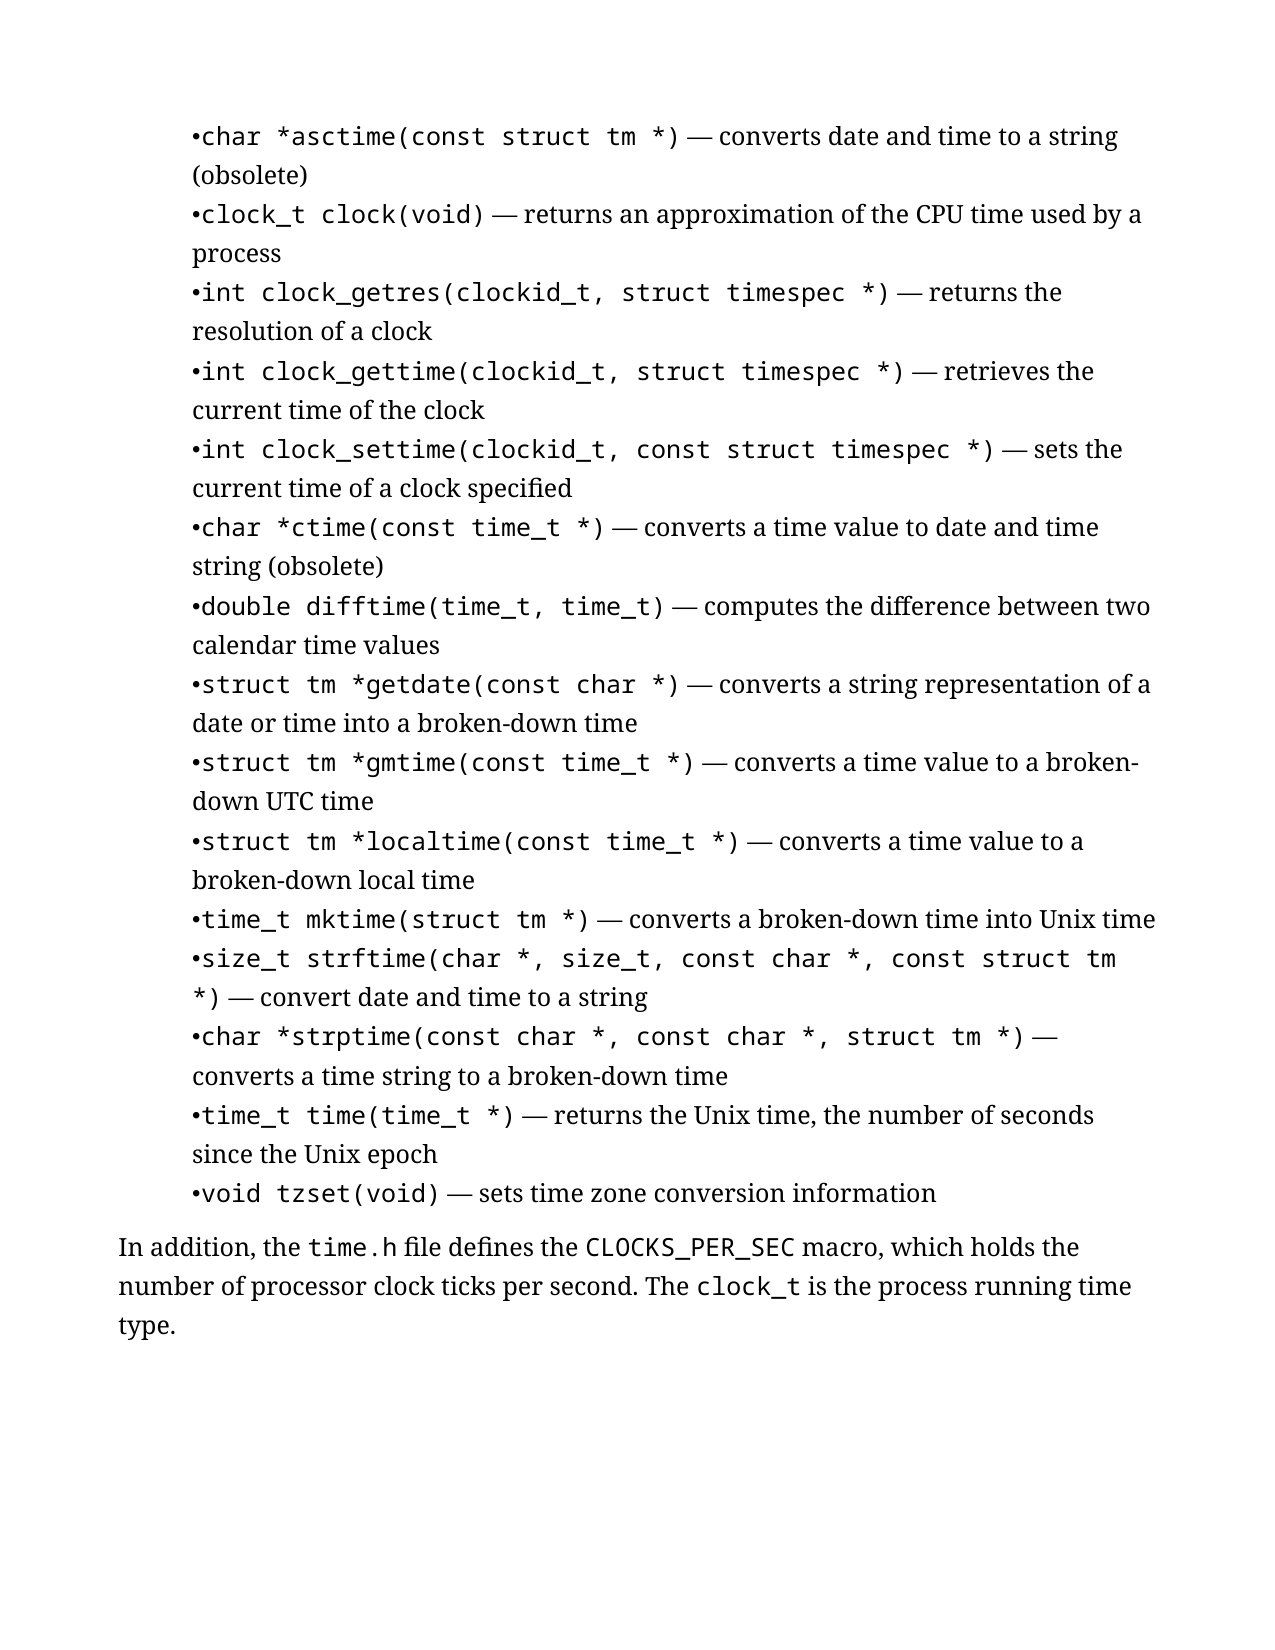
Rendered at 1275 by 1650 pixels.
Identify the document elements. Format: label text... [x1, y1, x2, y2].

list struct tm *localtime(const time_t *) — converts a time value to a broken-down local time [118, 823, 1157, 896]
text In addition, the time.h file defines the CLOCKS_PER_SEC macro, which holds the number of processor clock ticks per second. The clock_t is the process running time type. [118, 1229, 1157, 1342]
list int clock_gettime(clockid_t, struct timespec *) — retrieves the current time of the clock [118, 353, 1157, 426]
list size_t strftime(char *, size_t, const char *, const struct tm *) — convert date and time to a string [118, 941, 1157, 1014]
list double difftime(time_t, time_t) — computes the difference between two calendar time values [118, 588, 1157, 661]
list time_t time(time_t *) — returns the Unix time, the number of seconds since the Unix epoch [118, 1097, 1157, 1171]
list char *strptime(const char *, const char *, struct tm *) — converts a time string to a broken-down time [118, 1019, 1157, 1092]
list char *ctime(const time_t *) — converts a time value to date and time string (obsolete) [118, 510, 1157, 583]
list time_t mktime(struct tm *) — converts a broken-down time into Unix time [118, 901, 1157, 936]
list int clock_getres(clockid_t, struct timespec *) — returns the resolution of a clock [118, 275, 1157, 348]
list struct tm *gmtime(const time_t *) — converts a time value to a broken-down UTC time [118, 745, 1157, 818]
list int clock_settime(clockid_t, const struct timespec *) — sets the current time of a clock specified [118, 431, 1157, 505]
list void tzset(void) — sets time zone conversion information [118, 1176, 1157, 1210]
list clock_t clock(void) — returns an approximation of the CPU time used by a process [118, 196, 1157, 270]
list char *asctime(const struct tm *) — converts date and time to a string (obsolete) [118, 118, 1157, 191]
list struct tm *getdate(const char *) — converts a string representation of a date or time into a broken-down time [118, 666, 1157, 740]
